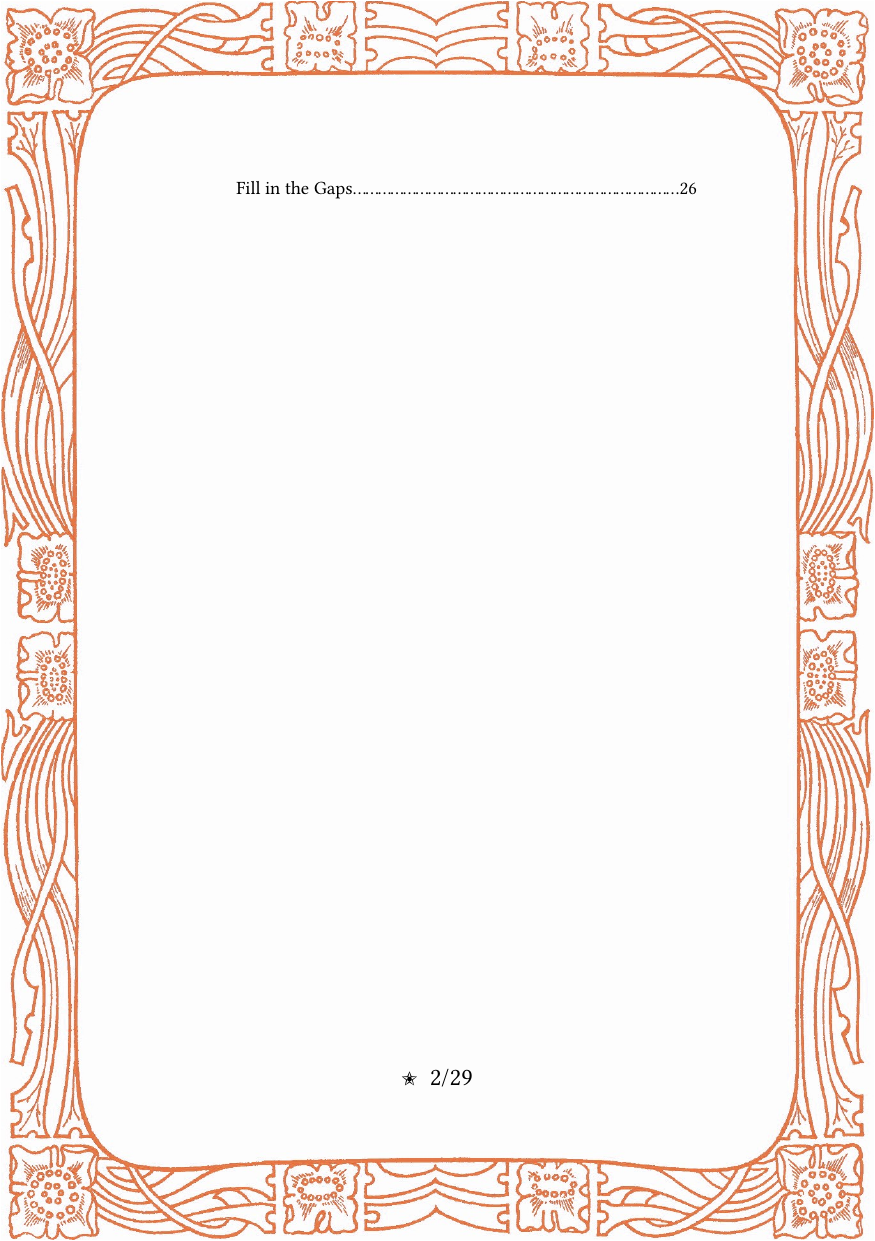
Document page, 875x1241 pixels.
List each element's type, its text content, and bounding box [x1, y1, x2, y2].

text Fill in the Gaps 26 [236, 177, 697, 199]
picture [1, 1, 874, 1240]
